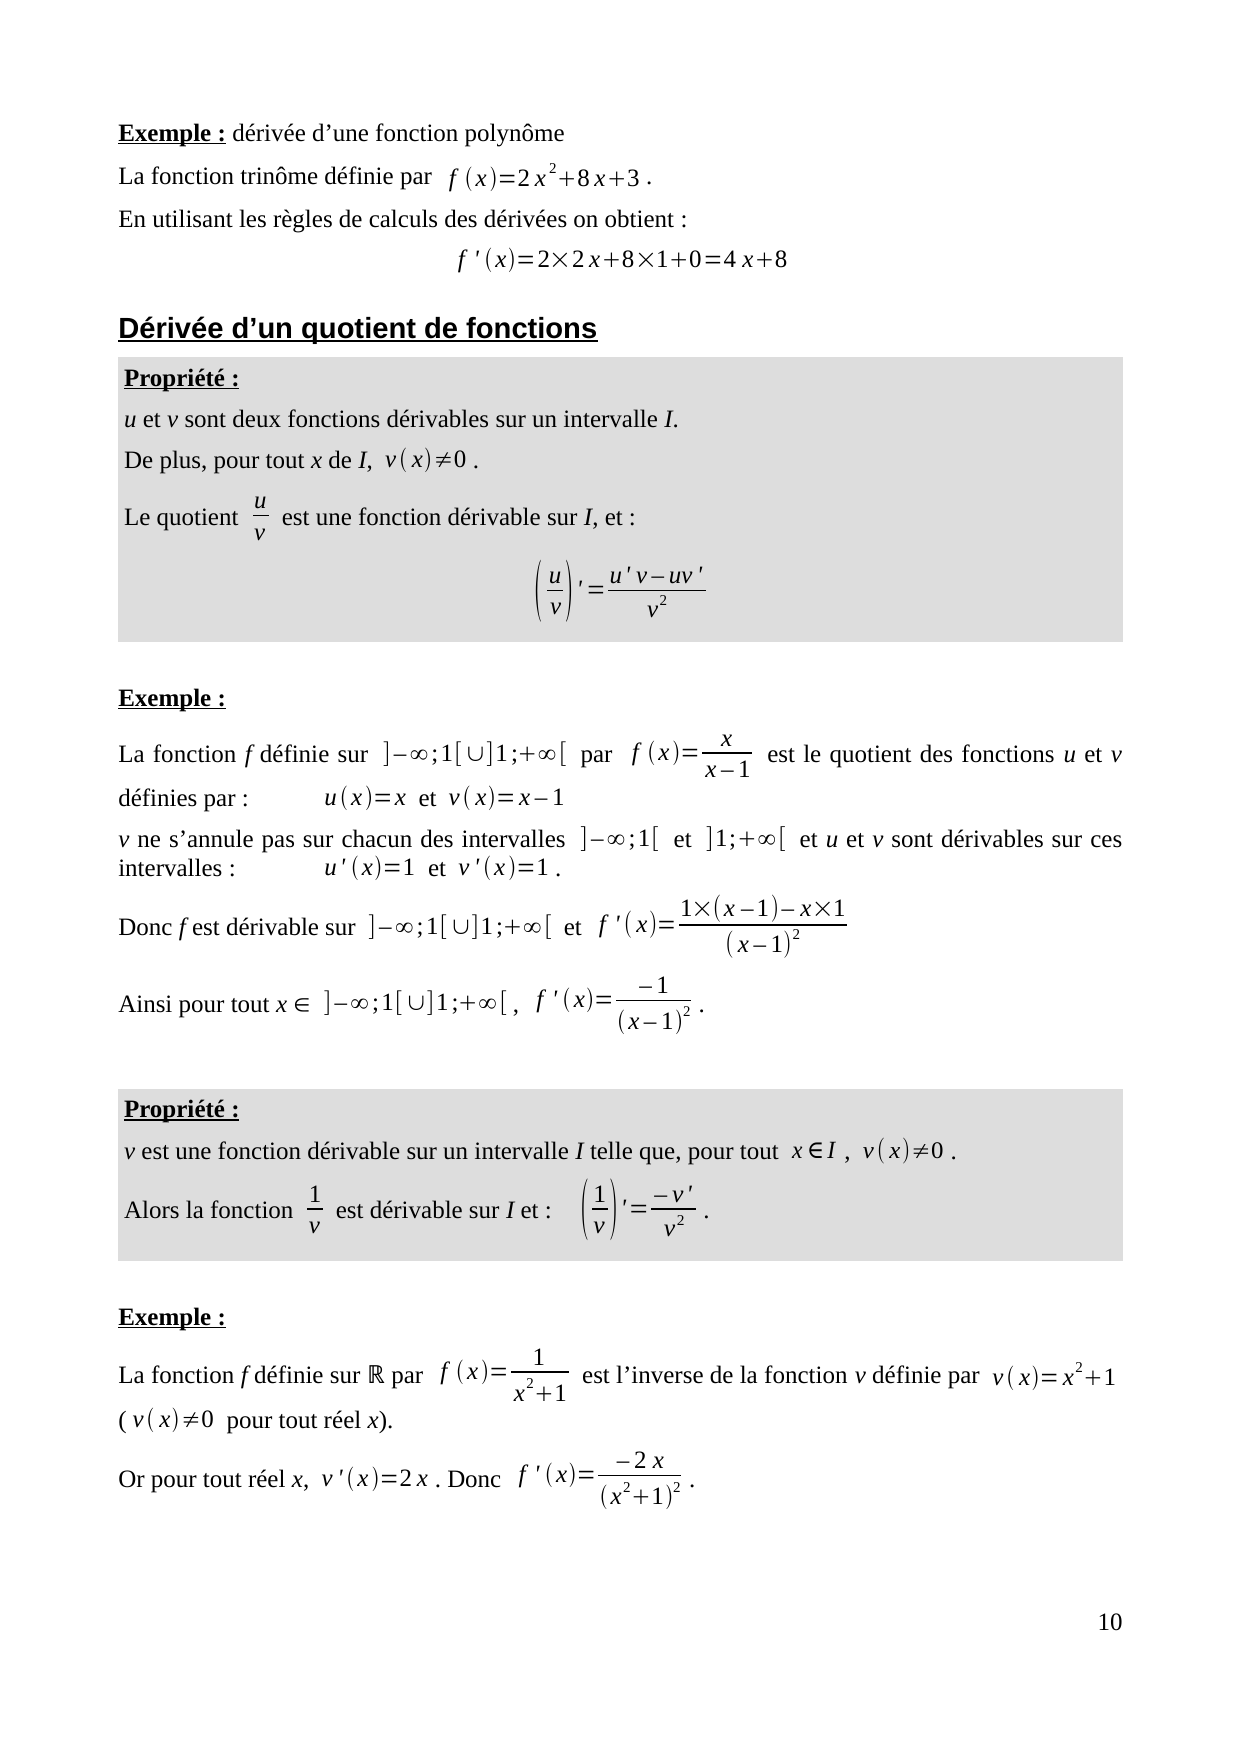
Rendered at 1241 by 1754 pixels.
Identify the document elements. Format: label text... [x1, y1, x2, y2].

text v ne s’annule pas sur chacun des intervalles et et u et v sont dérivables sur ces intervalles : et . [118, 824, 1122, 882]
text La fonction trinôme définie par . [118, 159, 1122, 191]
text Donc f est dérivable sur et [118, 894, 1122, 959]
text La fonction f définie sur ℝ par est l’inverse de la fonction v définie par ( pour tout réel x). [118, 1343, 1122, 1434]
text Or pour tout réel x, . Donc . [118, 1447, 1122, 1510]
text Ainsi pour tout x ∈ , . [118, 972, 1122, 1035]
text Exemple : dérivée d’une fonction polynôme [118, 118, 1122, 147]
text En utilisant les règles de calculs des dérivées on obtient : [118, 204, 1122, 233]
table_header Propriété : v est une fonction dérivable sur un intervalle I telle que, pour tout , . Alors la fonction est dérivable sur I et : . [118, 1089, 1123, 1261]
subtitle Dérivée d’un quotient de fonctions [118, 311, 1122, 345]
table_header Propriété : u et v sont deux fonctions dérivables sur un intervalle I. De plus, pour tout x de I, . Le quotient est une fonction dérivable sur I, et : [118, 357, 1123, 642]
text Exemple : [118, 683, 1122, 712]
text Exemple : [118, 1302, 1122, 1331]
text La fonction f définie sur par est le quotient des fonctions u et v définies par : et [118, 724, 1122, 812]
